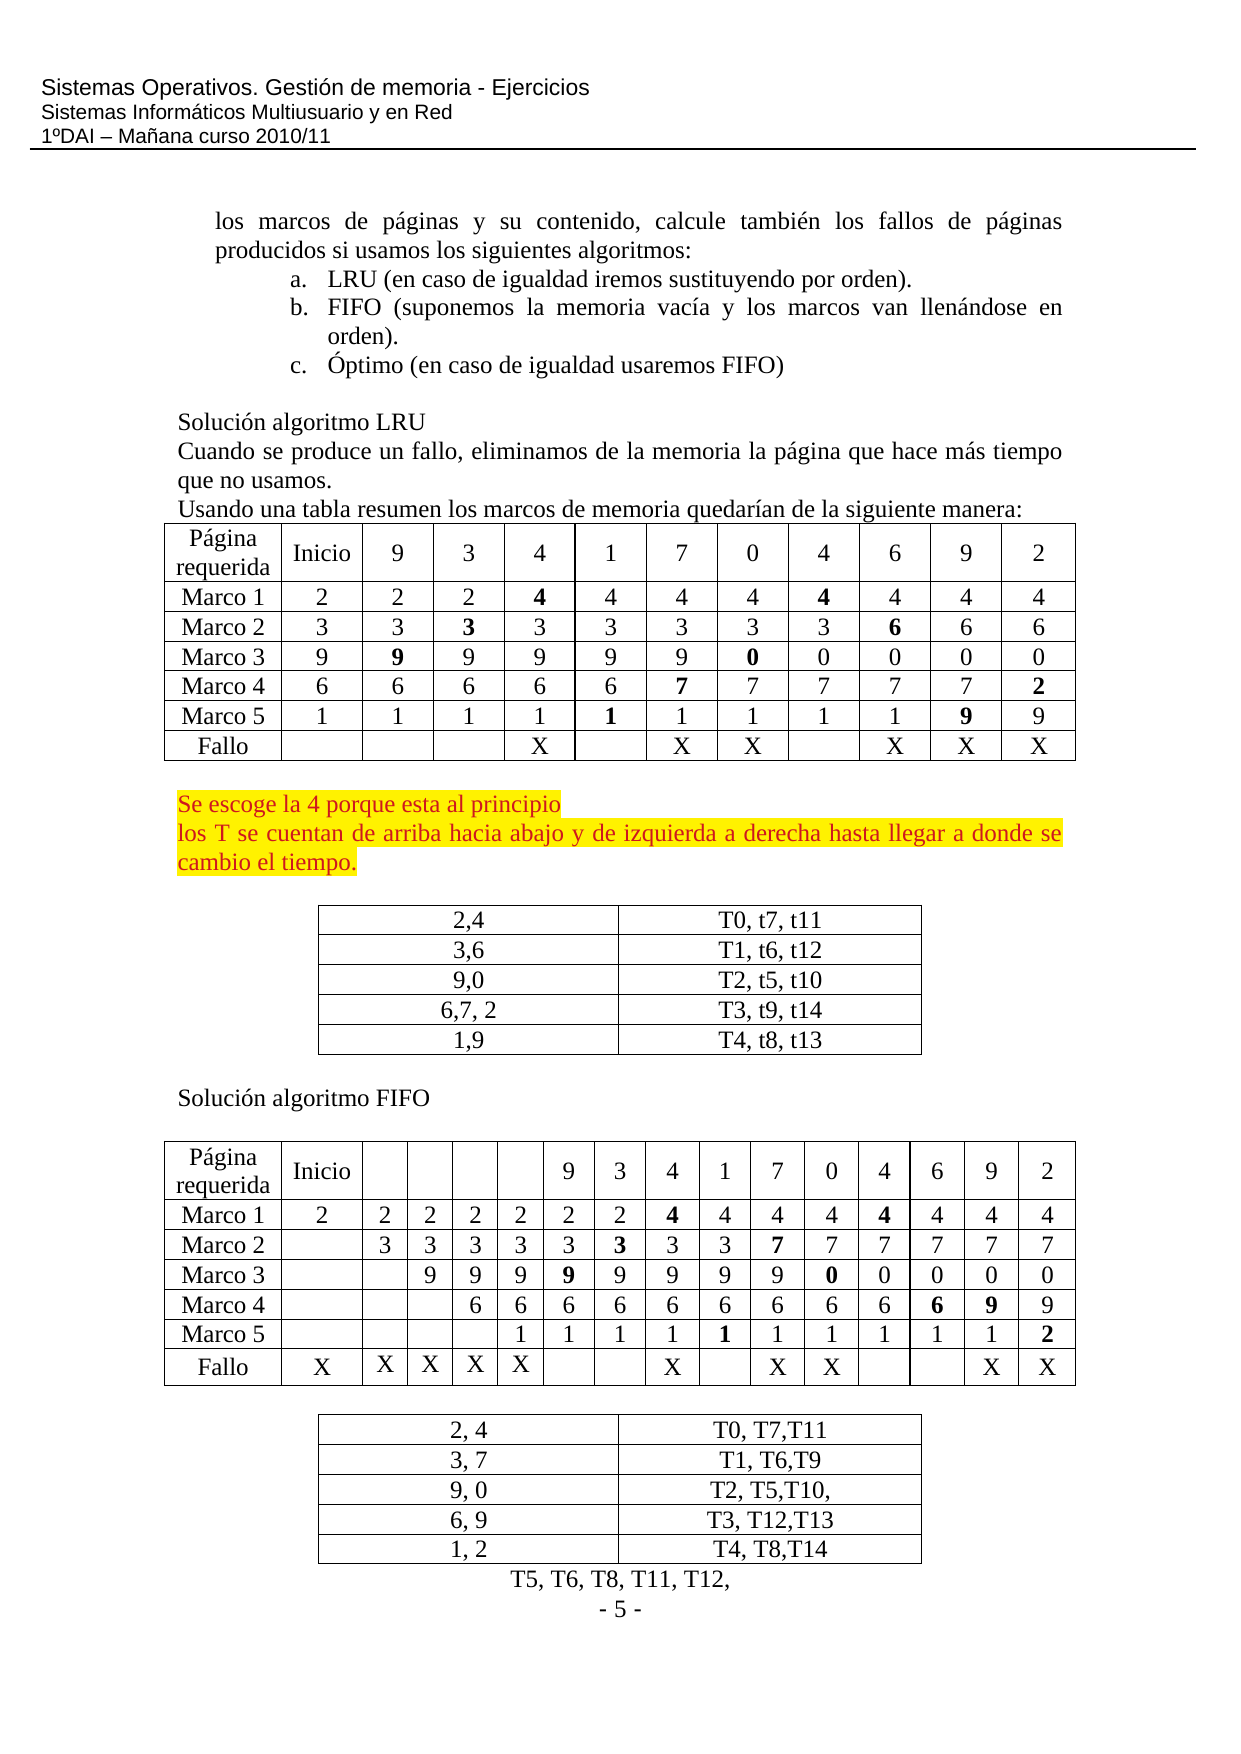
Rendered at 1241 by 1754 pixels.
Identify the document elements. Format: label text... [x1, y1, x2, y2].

table_cell 9 [363, 642, 433, 670]
table_cell 4 [965, 1200, 1018, 1229]
table_cell Marco 5 [165, 1320, 281, 1348]
table_cell 1 [363, 701, 433, 730]
table_header 1 [576, 524, 646, 581]
table_cell 1,9 [319, 1025, 618, 1053]
table_cell 1 [505, 701, 574, 730]
table_cell 2 [1019, 1320, 1075, 1348]
table_cell 1 [751, 1320, 804, 1348]
table_cell 4 [505, 582, 574, 611]
table_cell 3 [576, 612, 646, 641]
table_cell 1 [859, 1320, 909, 1348]
table_cell 4 [1019, 1200, 1075, 1229]
table_cell 0 [931, 642, 1001, 670]
table_cell 9 [544, 1260, 594, 1289]
table_header 1 [700, 1142, 750, 1199]
table_cell [576, 731, 646, 760]
table_cell 3 [363, 612, 433, 641]
table_cell 6 [434, 671, 504, 700]
table_header 9 [931, 524, 1001, 581]
table_cell 0 [859, 1260, 909, 1289]
table_cell 9 [931, 701, 1001, 730]
table_cell 7 [718, 671, 788, 700]
table_cell 3 [544, 1230, 594, 1259]
table_cell 6 [860, 612, 930, 641]
table_cell 2 [453, 1200, 497, 1229]
table_header Página requerida [165, 524, 281, 581]
table_cell [282, 1320, 362, 1348]
table_cell Marco 3 [165, 1260, 281, 1289]
table_cell 1 [646, 1320, 699, 1348]
table_cell Marco 1 [165, 582, 281, 611]
table_cell 7 [1019, 1230, 1075, 1259]
table_cell [408, 1290, 452, 1318]
table_cell 1 [576, 701, 646, 730]
table_cell 0 [805, 1260, 858, 1289]
table_cell 0 [789, 642, 859, 670]
table_cell [544, 1349, 594, 1384]
text los T se cuentan de arriba hacia abajo y de izquierda a derecha hasta llegar a donde se cambio el tiempo. [177, 818, 1063, 876]
table_cell 9 [1002, 701, 1075, 730]
table_cell 3 [595, 1230, 645, 1259]
table_cell 4 [805, 1200, 858, 1229]
table_cell 9 [498, 1260, 543, 1289]
table_cell [363, 1290, 407, 1318]
table_cell 2 [595, 1200, 645, 1229]
table_cell 9 [434, 642, 504, 670]
table_cell [282, 1290, 362, 1318]
table_cell 6 [453, 1290, 497, 1318]
table_header 9 [363, 524, 433, 581]
table_cell 2 [498, 1200, 543, 1229]
table_cell Marco 3 [165, 642, 281, 670]
table_cell Marco 2 [165, 612, 281, 641]
text Cuando se produce un fallo, eliminamos de la memoria la página que hace más tiempo que no usamos. [177, 436, 1063, 494]
table_cell Fallo [165, 731, 281, 760]
table_cell 3 [408, 1230, 452, 1259]
table_cell X [805, 1349, 858, 1384]
table_cell X [498, 1349, 543, 1384]
table_cell X [751, 1349, 804, 1384]
table_cell T2, T5,T10, [619, 1475, 921, 1504]
table_header 2,4 [319, 906, 618, 934]
table_cell 3 [282, 612, 362, 641]
table_cell 4 [751, 1200, 804, 1229]
table_cell 6 [595, 1290, 645, 1318]
table_cell [789, 731, 859, 760]
table_cell 6 [646, 1290, 699, 1318]
table_cell 9 [1019, 1290, 1075, 1318]
table_cell 2 [434, 582, 504, 611]
table_cell X [965, 1349, 1018, 1384]
table_cell 3, 7 [319, 1445, 618, 1474]
table_cell X [931, 731, 1001, 760]
table_header Inicio [282, 1142, 362, 1199]
table_cell 9 [282, 642, 362, 670]
table_cell 1 [595, 1320, 645, 1348]
table_cell 3,6 [319, 935, 618, 964]
table_header T0, t7, t11 [619, 906, 921, 934]
table_cell 9,0 [319, 965, 618, 994]
table_header 4 [859, 1142, 909, 1199]
table_cell T2, t5, t10 [619, 965, 921, 994]
table_header 3 [595, 1142, 645, 1199]
table_cell [434, 731, 504, 760]
table_cell T1, t6, t12 [619, 935, 921, 964]
table_cell 7 [931, 671, 1001, 700]
table_header 3 [434, 524, 504, 581]
table_cell 9, 0 [319, 1475, 618, 1504]
table_cell 2 [1002, 671, 1075, 700]
table_cell T1, T6,T9 [619, 1445, 921, 1474]
table_cell Marco 1 [165, 1200, 281, 1229]
table_cell 9 [751, 1260, 804, 1289]
table_cell Marco 4 [165, 1290, 281, 1318]
table_cell 6 [805, 1290, 858, 1318]
table_cell 9 [453, 1260, 497, 1289]
table_header 4 [789, 524, 859, 581]
table_cell 6,7, 2 [319, 995, 618, 1024]
table_cell 4 [860, 582, 930, 611]
table_cell 1 [789, 701, 859, 730]
table_header Inicio [282, 524, 362, 581]
text Se escoge la 4 porque esta al principio [177, 789, 1063, 818]
table_cell 7 [965, 1230, 1018, 1259]
table_cell [282, 1230, 362, 1259]
table_cell 4 [646, 1200, 699, 1229]
table_cell X [453, 1349, 497, 1384]
table_header 9 [965, 1142, 1018, 1199]
table_cell 4 [911, 1200, 964, 1229]
table_cell 2 [282, 1200, 362, 1229]
text T5, T6, T8, T11, T12, [177, 1564, 1063, 1593]
table_cell 4 [931, 582, 1001, 611]
table_cell [700, 1349, 750, 1384]
table_cell 3 [453, 1230, 497, 1259]
table_cell T3, T12,T13 [619, 1505, 921, 1533]
table_cell 2 [363, 1200, 407, 1229]
table_cell 3 [363, 1230, 407, 1259]
table_cell 7 [860, 671, 930, 700]
table_cell 2 [363, 582, 433, 611]
table_cell 0 [1019, 1260, 1075, 1289]
table_cell 1 [965, 1320, 1018, 1348]
table_cell 0 [965, 1260, 1018, 1289]
table_cell 1 [282, 701, 362, 730]
table_header 2, 4 [319, 1415, 618, 1444]
table_cell 3 [498, 1230, 543, 1259]
table_cell [453, 1320, 497, 1348]
table_cell X [646, 1349, 699, 1384]
table_cell 9 [576, 642, 646, 670]
table_header 6 [911, 1142, 964, 1199]
list LRU (en caso de igualdad iremos sustituyendo por orden). [290, 264, 1063, 292]
table_cell 3 [434, 612, 504, 641]
table_cell 9 [646, 1260, 699, 1289]
table_header [408, 1142, 452, 1199]
table_cell X [860, 731, 930, 760]
table_cell X [408, 1349, 452, 1384]
table_cell [859, 1349, 909, 1384]
table_cell 1 [647, 701, 717, 730]
table_cell 6 [576, 671, 646, 700]
table_cell [911, 1349, 964, 1384]
table_cell X [505, 731, 574, 760]
table_cell 9 [700, 1260, 750, 1289]
table_cell 2 [544, 1200, 594, 1229]
table_cell T4, T8,T14 [619, 1535, 921, 1563]
list Óptimo (en caso de igualdad usaremos FIFO) [290, 350, 1063, 379]
table_cell 9 [505, 642, 574, 670]
table_header 0 [718, 524, 788, 581]
table_cell 3 [646, 1230, 699, 1259]
table_header 4 [646, 1142, 699, 1199]
text Solución algoritmo LRU [177, 407, 1063, 436]
table_cell 3 [718, 612, 788, 641]
table_cell 1 [498, 1320, 543, 1348]
table_cell 6 [282, 671, 362, 700]
table_cell 9 [595, 1260, 645, 1289]
table_cell 1, 2 [319, 1535, 618, 1563]
table_cell 6 [931, 612, 1001, 641]
table_cell 4 [718, 582, 788, 611]
table_header 7 [647, 524, 717, 581]
table_cell 0 [718, 642, 788, 670]
table_cell [282, 1260, 362, 1289]
table_cell 1 [434, 701, 504, 730]
table_cell [408, 1320, 452, 1348]
table_cell 3 [505, 612, 574, 641]
table_header 2 [1002, 524, 1075, 581]
table_cell T3, t9, t14 [619, 995, 921, 1024]
table_cell 2 [282, 582, 362, 611]
table_cell Marco 4 [165, 671, 281, 700]
table_cell 4 [789, 582, 859, 611]
table_header 7 [751, 1142, 804, 1199]
table_cell X [1002, 731, 1075, 760]
table_cell 6, 9 [319, 1505, 618, 1533]
table_cell 2 [408, 1200, 452, 1229]
table_cell X [647, 731, 717, 760]
table_cell 1 [805, 1320, 858, 1348]
table_header [498, 1142, 543, 1199]
table_cell 4 [1002, 582, 1075, 611]
table_cell 3 [700, 1230, 750, 1259]
table_cell [363, 1320, 407, 1348]
table_cell [363, 731, 433, 760]
table_header [363, 1142, 407, 1199]
table_cell 1 [718, 701, 788, 730]
list FIFO (suponemos la memoria vacía y los marcos van llenándose en orden). [290, 292, 1063, 350]
table_cell Marco 5 [165, 701, 281, 730]
table_cell [363, 1260, 407, 1289]
table_cell 7 [647, 671, 717, 700]
table_cell X [282, 1349, 362, 1384]
table_cell 1 [700, 1320, 750, 1348]
table_cell 9 [408, 1260, 452, 1289]
table_header 2 [1019, 1142, 1075, 1199]
table_cell 6 [544, 1290, 594, 1318]
text Usando una tabla resumen los marcos de memoria quedarían de la siguiente manera: [177, 494, 1063, 522]
table_cell 6 [498, 1290, 543, 1318]
table_cell X [718, 731, 788, 760]
table_header 4 [505, 524, 574, 581]
table_cell 7 [911, 1230, 964, 1259]
table_cell 7 [805, 1230, 858, 1259]
table_cell Fallo [165, 1349, 281, 1384]
table_cell 6 [363, 671, 433, 700]
table_cell 4 [647, 582, 717, 611]
table_cell 3 [789, 612, 859, 641]
table_cell 0 [911, 1260, 964, 1289]
table_header T0, T7,T11 [619, 1415, 921, 1444]
table_cell 7 [859, 1230, 909, 1259]
table_cell 3 [647, 612, 717, 641]
table_cell 7 [751, 1230, 804, 1259]
table_cell 6 [859, 1290, 909, 1318]
table_cell 4 [576, 582, 646, 611]
text Solución algoritmo FIFO [177, 1083, 1063, 1112]
table_cell 6 [700, 1290, 750, 1318]
table_cell [595, 1349, 645, 1384]
table_header 0 [805, 1142, 858, 1199]
table_cell Marco 2 [165, 1230, 281, 1259]
table_cell X [1019, 1349, 1075, 1384]
table_cell [282, 731, 362, 760]
table_header Página requerida [165, 1142, 281, 1199]
table_cell 1 [544, 1320, 594, 1348]
table_cell 0 [860, 642, 930, 670]
table_header 6 [860, 524, 930, 581]
table_cell 7 [789, 671, 859, 700]
list los marcos de páginas y su contenido, calcule también los fallos de páginas producidos si usamos los siguientes algoritmos: [177, 206, 1063, 264]
table_cell T4, t8, t13 [619, 1025, 921, 1053]
table_cell 9 [965, 1290, 1018, 1318]
table_cell 4 [700, 1200, 750, 1229]
table_header 9 [544, 1142, 594, 1199]
table_cell 6 [751, 1290, 804, 1318]
table_cell 0 [1002, 642, 1075, 670]
table_cell 6 [505, 671, 574, 700]
table_cell 1 [860, 701, 930, 730]
table_cell 4 [859, 1200, 909, 1229]
table_cell 6 [1002, 612, 1075, 641]
table_cell 9 [647, 642, 717, 670]
table_cell 6 [911, 1290, 964, 1318]
table_header [453, 1142, 497, 1199]
table_cell 1 [911, 1320, 964, 1348]
table_cell X [363, 1349, 407, 1384]
